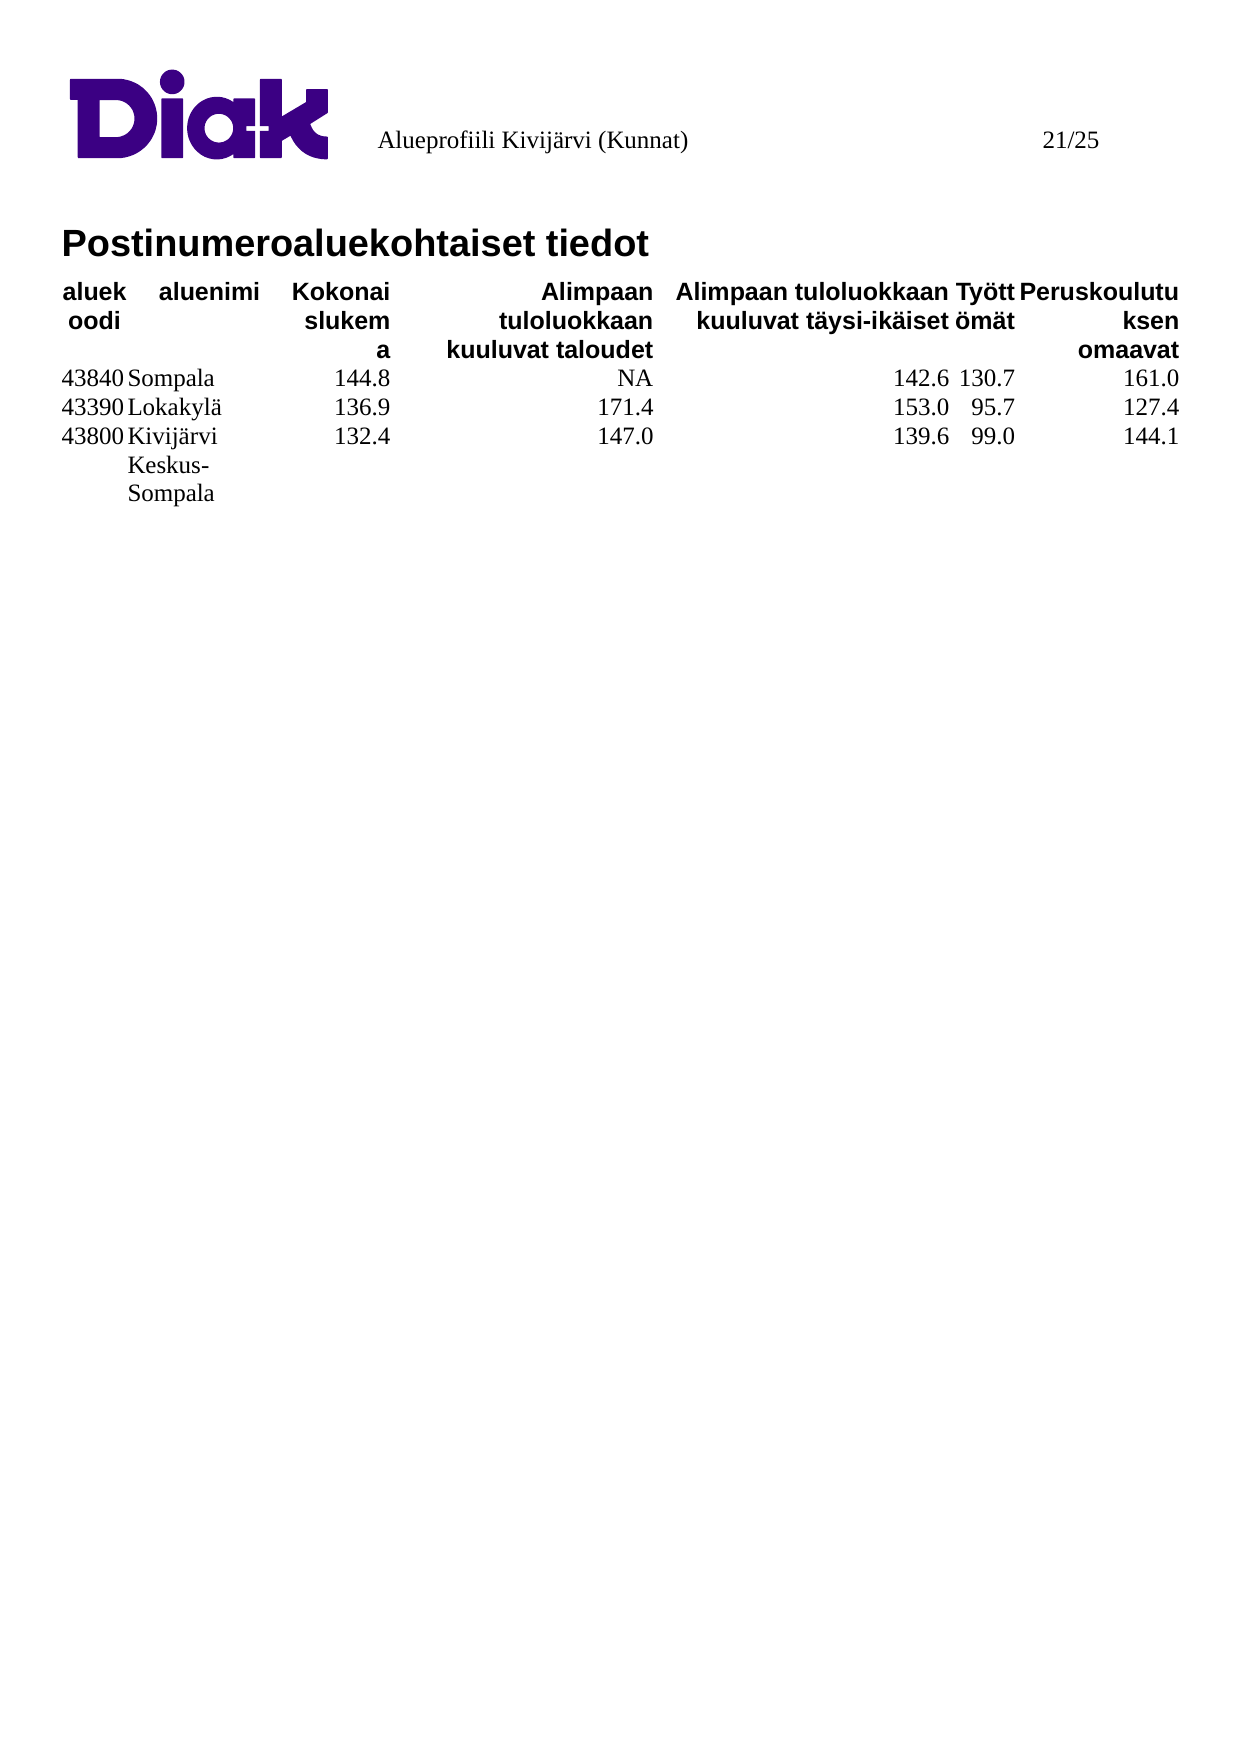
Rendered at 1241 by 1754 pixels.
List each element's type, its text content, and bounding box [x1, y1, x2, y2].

table_cell 144.1 [1015, 421, 1179, 507]
table_header Kokonaislukema [291, 277, 390, 363]
table_cell 99.0 [949, 421, 1015, 507]
table_header Peruskoulutuksen omaavat [1015, 277, 1179, 363]
table_cell Lokakylä [127, 392, 291, 421]
table_cell 130.7 [949, 364, 1015, 392]
table_header aluenimi [127, 277, 291, 363]
table_cell 147.0 [390, 421, 653, 507]
table_cell NA [390, 364, 653, 392]
table_header Alimpaan tuloluokkaan kuuluvat täysi-ikäiset [653, 277, 949, 363]
table_cell 132.4 [291, 421, 390, 507]
table_cell 127.4 [1015, 392, 1179, 421]
table_cell 153.0 [653, 392, 949, 421]
table_cell 144.8 [291, 364, 390, 392]
subtitle Postinumeroaluekohtaiset tiedot [61, 221, 1179, 265]
table_cell 139.6 [653, 421, 949, 507]
table_cell 43800 [61, 421, 127, 507]
table_cell Kivijärvi Keskus-Sompala [127, 421, 291, 507]
table_header Alimpaan tuloluokkaan kuuluvat taloudet [390, 277, 653, 363]
table_cell 171.4 [390, 392, 653, 421]
table_cell 43390 [61, 392, 127, 421]
table_cell 43840 [61, 364, 127, 392]
table_cell 161.0 [1015, 364, 1179, 392]
table_cell 136.9 [291, 392, 390, 421]
table_cell 95.7 [949, 392, 1015, 421]
table_header Työttömät [949, 277, 1015, 363]
table_cell Sompala [127, 364, 291, 392]
table_header aluekoodi [61, 277, 127, 363]
table_cell 142.6 [653, 364, 949, 392]
